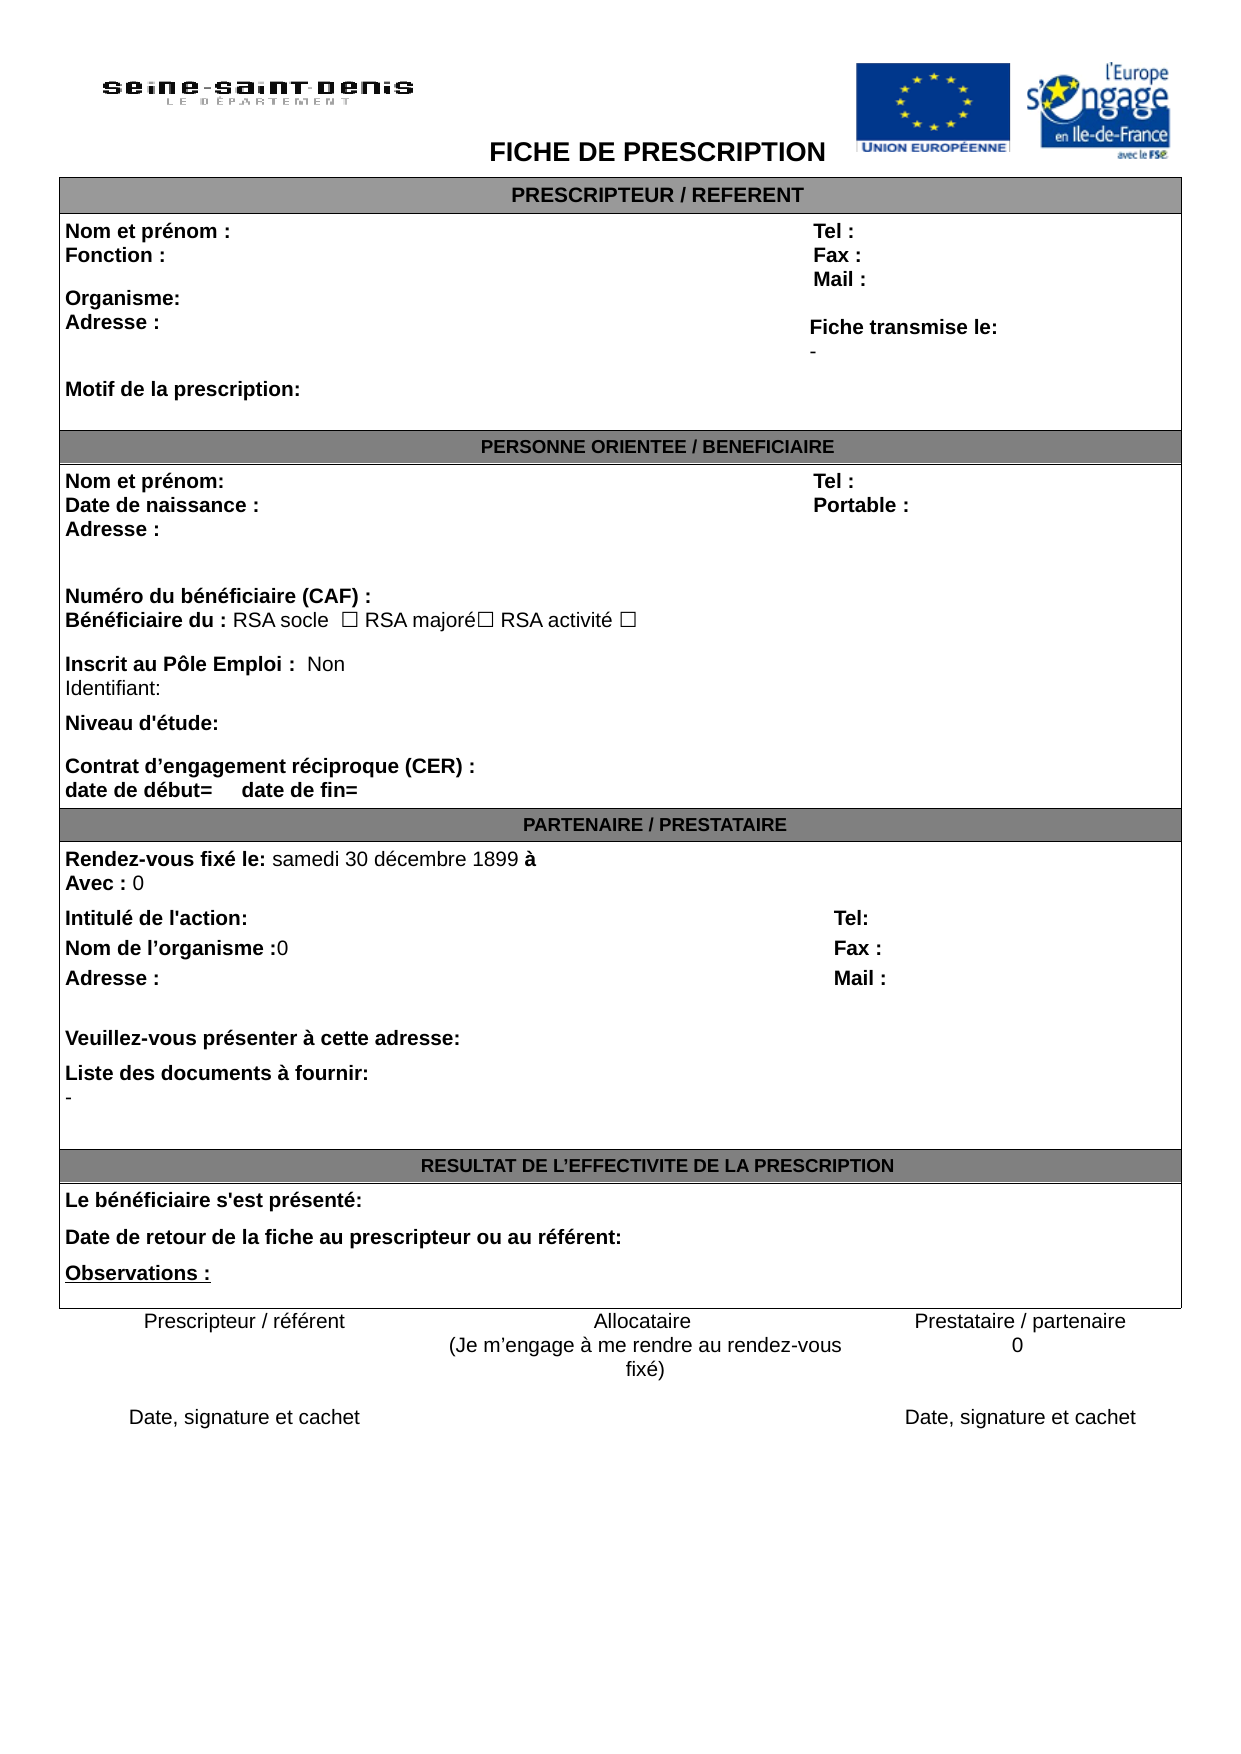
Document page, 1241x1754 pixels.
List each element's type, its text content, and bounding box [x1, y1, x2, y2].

table_cell [60, 1055, 1181, 1149]
table_cell - [65, 1085, 1176, 1114]
table_cell Niveau d'étude: Contrat d’engagement réciproque (CER) : date de début= date de fin= [60, 705, 1181, 808]
table_cell - [809, 339, 1175, 362]
table_cell [65, 1114, 1176, 1143]
table_header PERSONNE ORIENTEE / BENEFICIAIRE [60, 431, 1181, 463]
table_cell [430, 1405, 861, 1429]
table_header PRESCRIPTEUR / REFERENT [60, 178, 1181, 213]
table_cell Intitulé de l'action: Nom de l’organisme :0 Adresse : Veuillez-vous présenter à cette adresse: [60, 900, 828, 1055]
table_cell Tel : Fax : Mail : [808, 214, 1181, 430]
table_cell Le bénéficiaire s'est présenté: Date de retour de la fiche au prescripteur ou au référent: Observations : [60, 1184, 1181, 1308]
table_header RESULTAT DE L’EFFECTIVITE DE LA PRESCRIPTION [60, 1150, 1181, 1182]
table_header PARTENAIRE / PRESTATAIRE [60, 809, 1181, 841]
table_header Prestataire / partenaire 0 [861, 1309, 1179, 1405]
table_cell Nom et prénom: Date de naissance : Adresse : Numéro du bénéficiaire (CAF) : Bénéficiaire du : RSA socle ☐ RSA majoré☐ RSA activité ☐ Inscrit au Pôle Emploi : Non Identifiant: [60, 465, 807, 705]
table_header Prescripteur / référent [59, 1309, 429, 1405]
table_cell Date, signature et cachet [59, 1405, 429, 1429]
table_cell Rendez-vous fixé le: samedi 30 décembre 1899 à Avec : 0 [60, 842, 1181, 900]
table_header Fiche transmise le: [809, 315, 1175, 338]
table_cell Tel: Fax : Mail : [828, 900, 1181, 1055]
title FICHE DE PRESCRIPTION [59, 136, 1181, 168]
table_header Liste des documents à fournir: [65, 1061, 1176, 1085]
table_cell Date, signature et cachet [861, 1405, 1179, 1429]
table_cell Tel : Portable : [808, 465, 1181, 705]
table_header [59, 59, 457, 127]
table_cell Nom et prénom : Fonction : Organisme: Adresse : Motif de la prescription: [60, 214, 807, 430]
table_header Allocataire (Je m’engage à me rendre au rendez-vous fixé) [430, 1309, 861, 1405]
